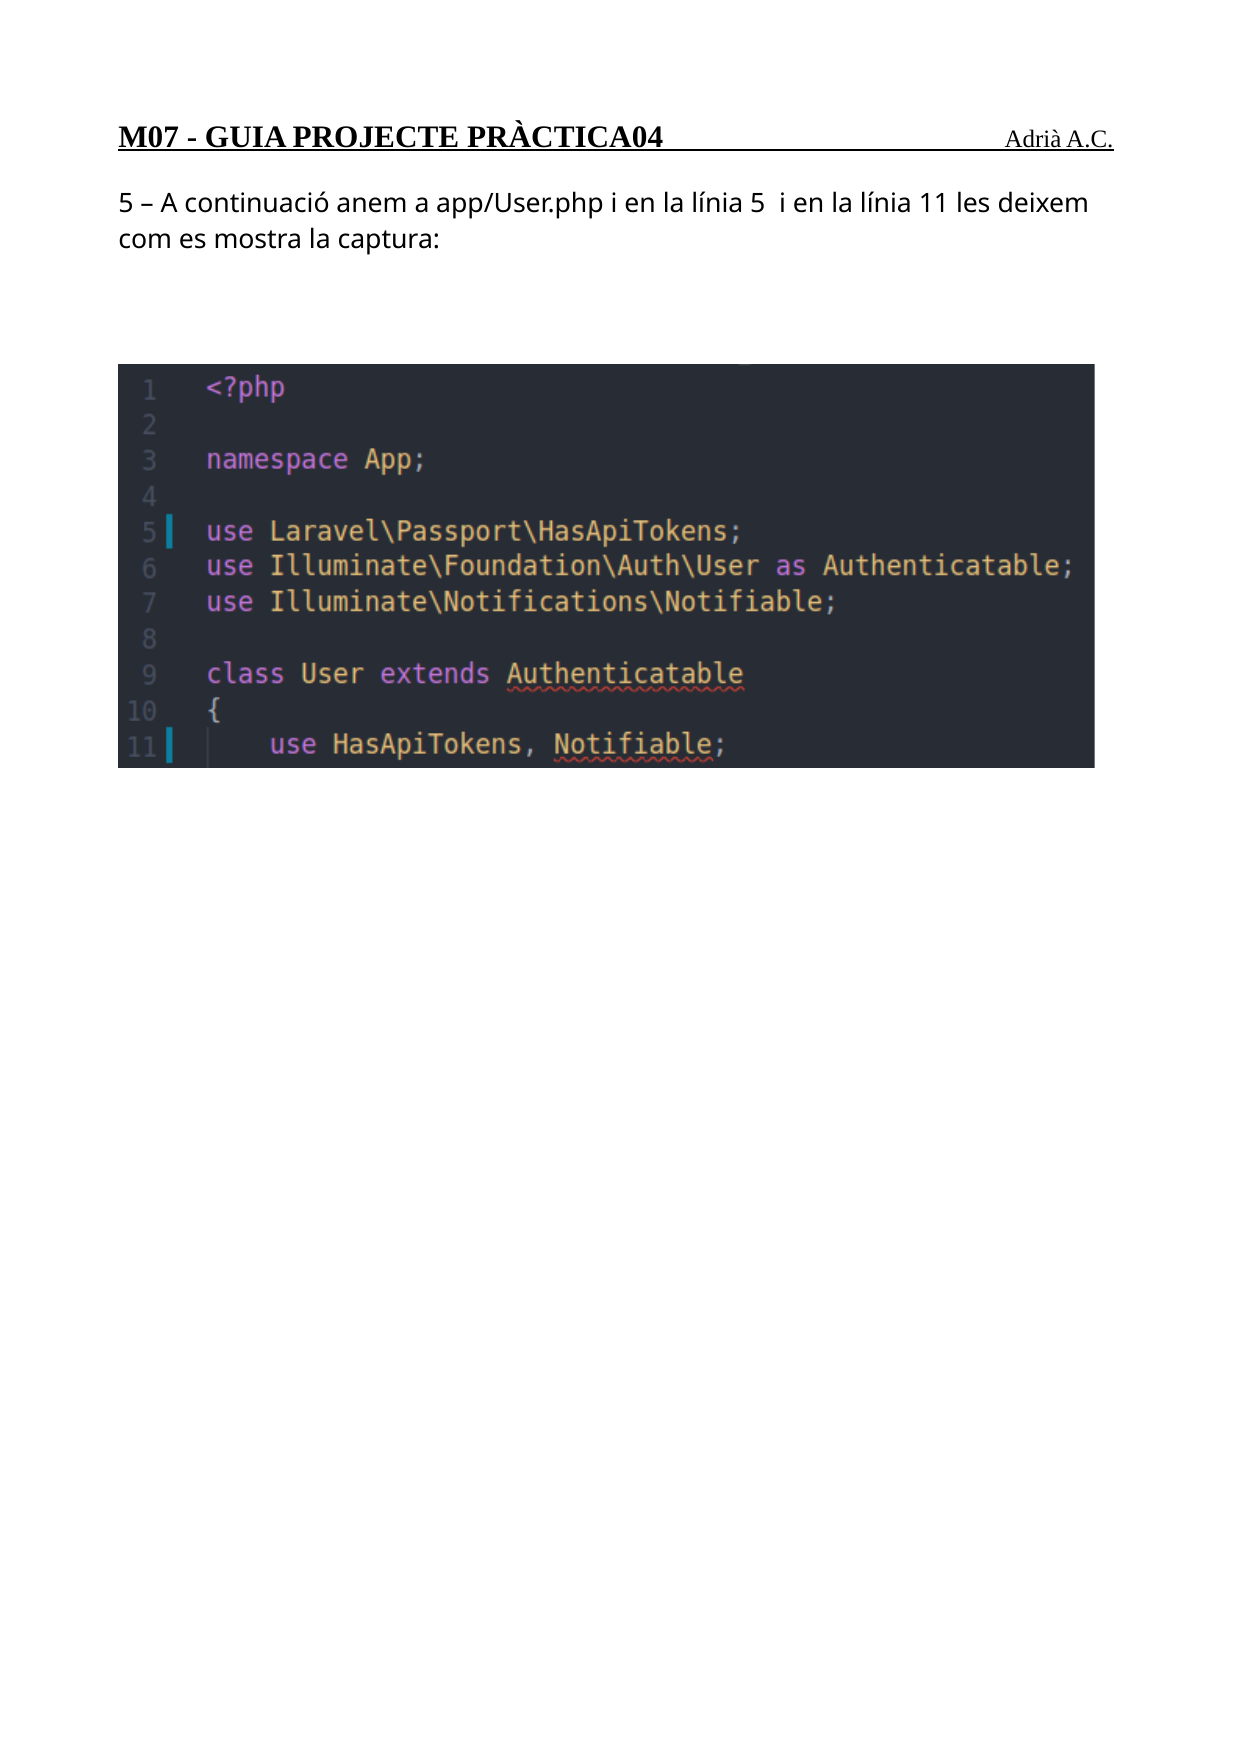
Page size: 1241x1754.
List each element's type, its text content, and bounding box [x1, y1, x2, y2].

text 5 – A continuació anem a app/User.php i en la línia 5 i en la línia 11 les deixem com es mostra la captura: [118, 183, 1122, 256]
picture [118, 364, 1095, 768]
